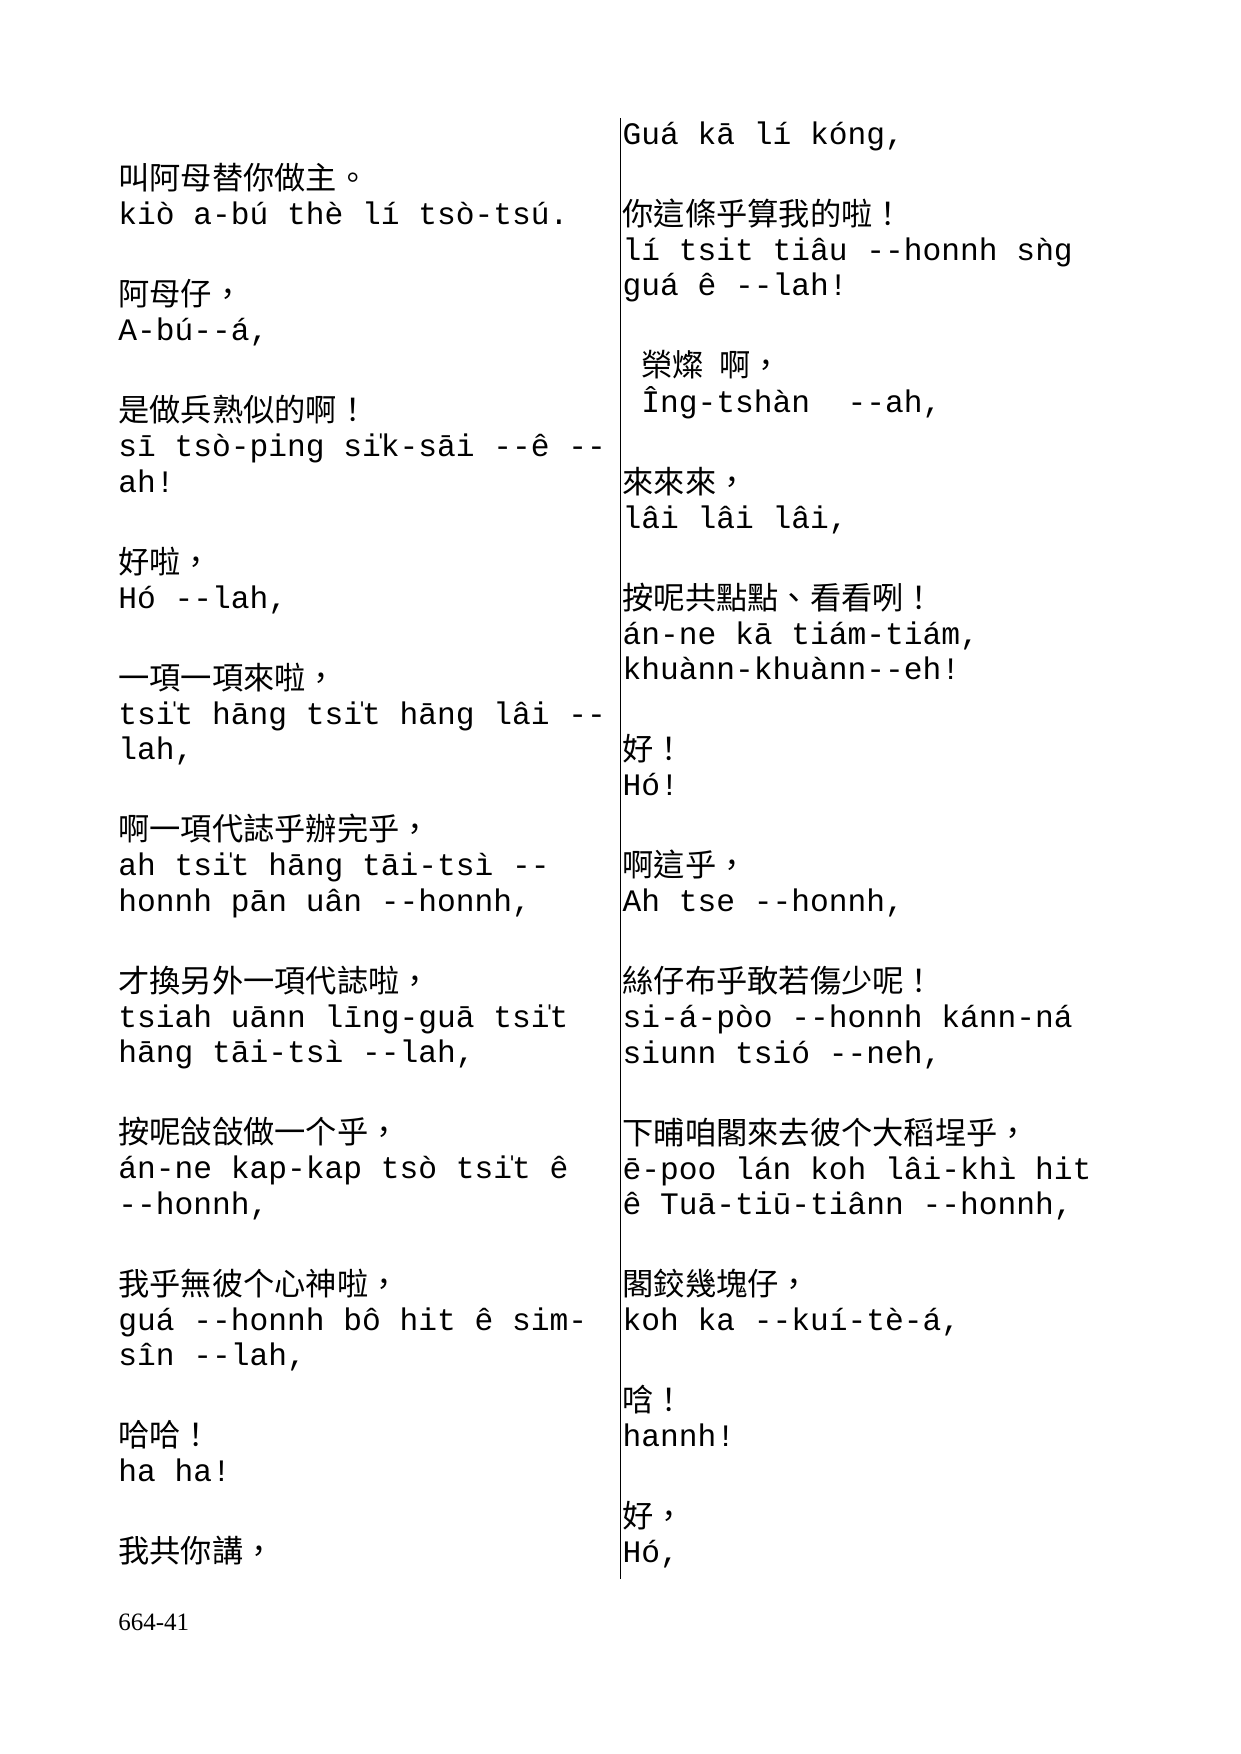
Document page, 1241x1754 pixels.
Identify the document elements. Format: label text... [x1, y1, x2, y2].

text 絲仔布乎敢若傷少呢！ [622, 956, 1122, 1002]
text A-bú--á, [118, 315, 618, 350]
text 哈哈！ [118, 1410, 618, 1456]
text 我共你講， [118, 1526, 618, 1572]
text 叫阿母替你做主。 [118, 153, 618, 199]
text 好， [622, 1491, 1122, 1537]
text Hó, [622, 1537, 1122, 1572]
text 啊一項代誌乎辦完乎， [118, 804, 618, 850]
text 好！ [622, 724, 1122, 769]
text si-á-pòo --honnh kánn-ná siunn tsió --neh, [622, 1002, 1122, 1072]
text án-ne kā tiám-tiám, khuànn-khuànn--eh! [622, 618, 1122, 689]
text Guá kā lí kóng, [622, 118, 1122, 153]
text 唅！ [622, 1375, 1122, 1421]
text Hó --lah, [118, 582, 618, 618]
text 按呢敆敆做一个乎， [118, 1107, 618, 1153]
text 一項一項來啦， [118, 653, 618, 698]
text 阿母仔， [118, 269, 618, 315]
text ē-poo lán koh lâi-khì hit ê Tuā-tiū-tiânn --honnh, [622, 1153, 1122, 1224]
text 你這條乎算我的啦！ [622, 189, 1122, 234]
text Îng-tshàn --ah, [622, 386, 1122, 421]
text 是做兵熟似的啊！ [118, 386, 618, 431]
text sī tsò-ping si̍k-sāi --ê --ah! [118, 431, 618, 502]
text Ah tse --honnh, [622, 886, 1122, 921]
text hannh! [622, 1421, 1122, 1456]
text tsiah uānn līng-guā tsi̍t hāng tāi-tsì --lah, [118, 1001, 618, 1072]
text 榮燦 啊， [622, 340, 1122, 386]
text 來來來， [622, 457, 1122, 502]
text 好啦， [118, 537, 618, 582]
text tsi̍t hāng tsi̍t hāng lâi --lah, [118, 698, 618, 769]
text 啊這乎， [622, 840, 1122, 886]
text koh ka --kuí-tè-á, [622, 1304, 1122, 1340]
text guá --honnh bô hit ê sim-sîn --lah, [118, 1304, 618, 1375]
text 下晡咱閣來去彼个大稻埕乎， [622, 1108, 1122, 1153]
text 才換另外一項代誌啦， [118, 956, 618, 1001]
text án-ne kap-kap tsò tsi̍t ê --honnh, [118, 1153, 618, 1223]
text 閣鉸幾塊仔， [622, 1259, 1122, 1304]
text 我乎無彼个心神啦， [118, 1259, 618, 1304]
text lâi lâi lâi, [622, 502, 1122, 537]
text lí tsit tiâu --honnh sǹg guá ê --lah! [622, 234, 1122, 305]
text 按呢共點點、看看咧！ [622, 573, 1122, 618]
text ha ha! [118, 1456, 618, 1491]
text kiò a-bú thè lí tsò-tsú. [118, 199, 618, 234]
text ah tsi̍t hāng tāi-tsì --honnh pān uân --honnh, [118, 850, 618, 921]
text Hó! [622, 769, 1122, 805]
